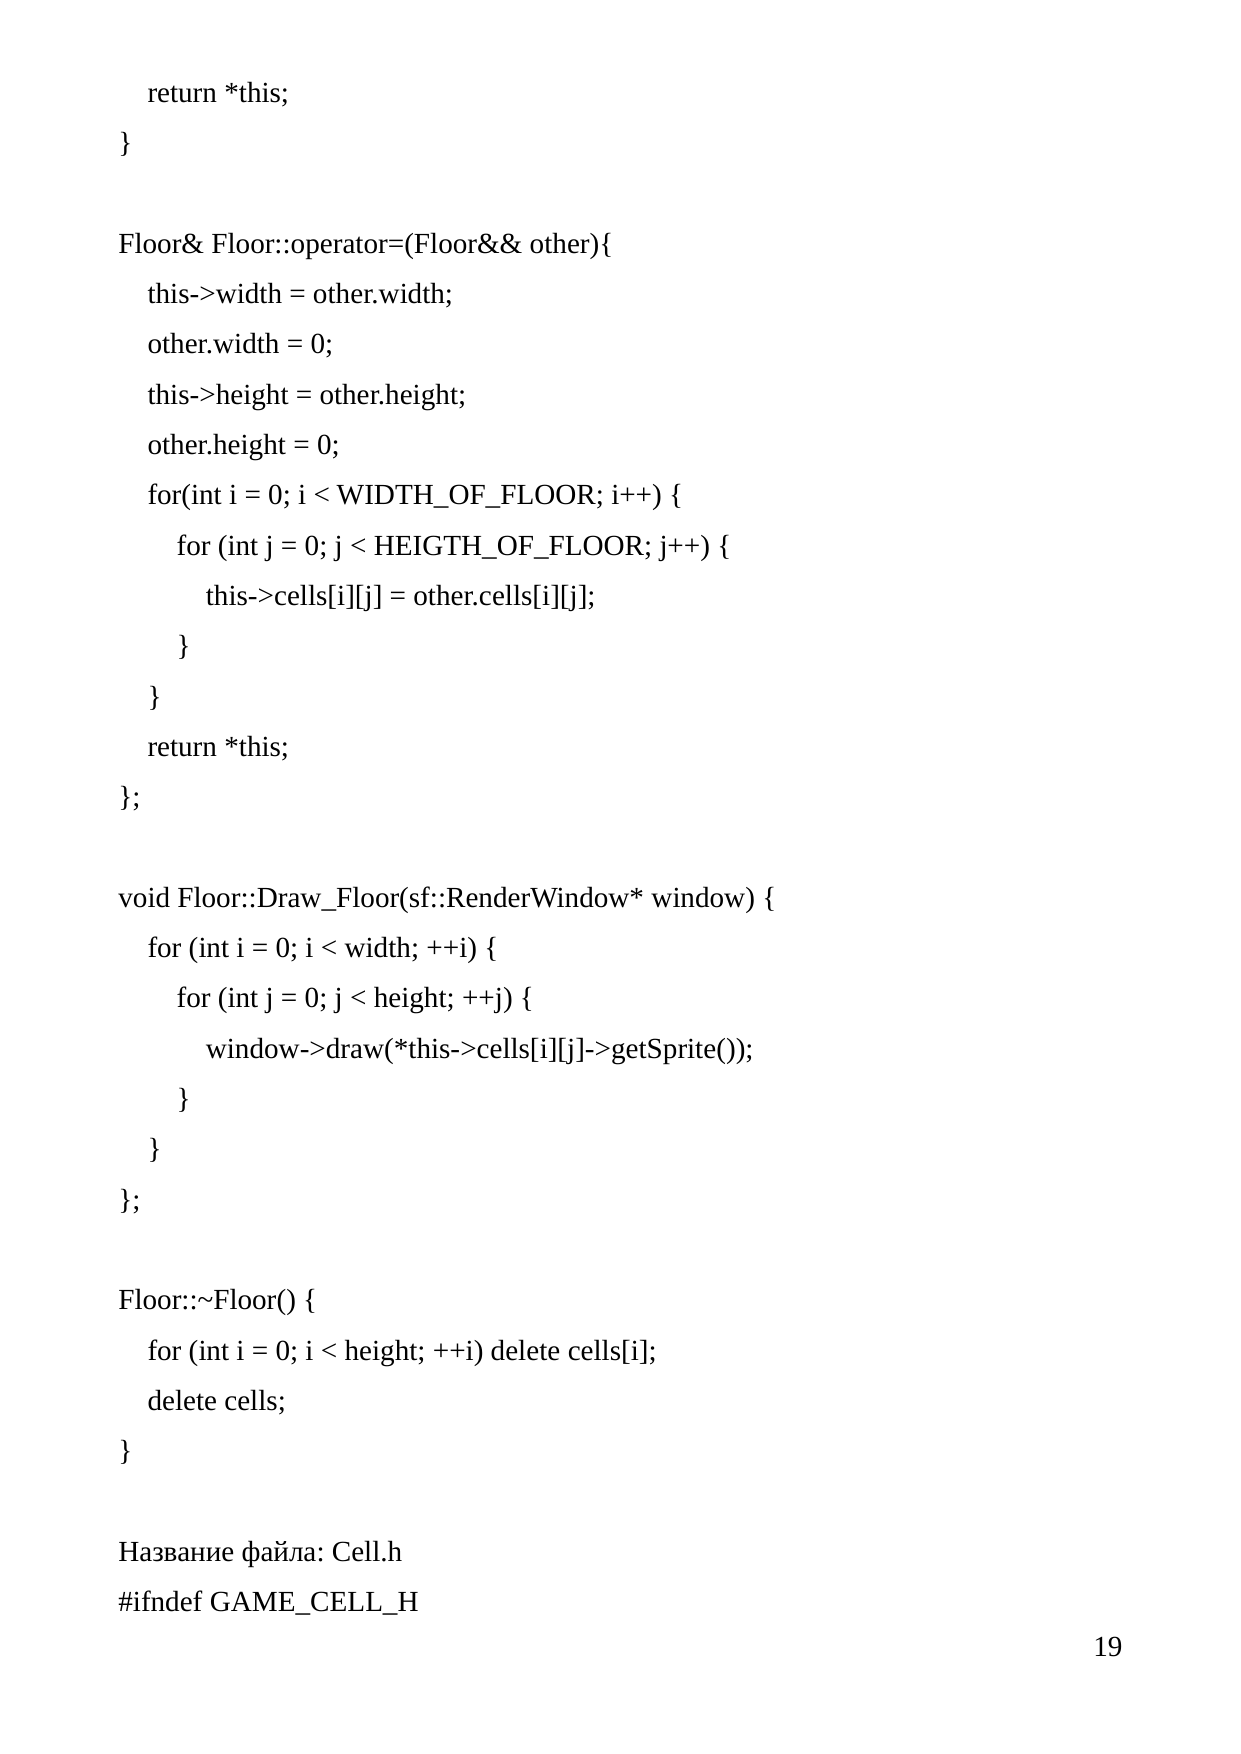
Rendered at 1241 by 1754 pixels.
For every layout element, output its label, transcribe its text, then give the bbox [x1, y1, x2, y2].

text other.height = 0; [118, 427, 1122, 461]
text window->draw(*this->cells[i][j]->getSprite()); [118, 1031, 1122, 1064]
text Floor& Floor::operator=(Floor&& other){ [118, 226, 1122, 259]
text return *this; [118, 75, 1122, 108]
text for (int j = 0; j < HEIGTH_OF_FLOOR; j++) { [118, 528, 1122, 561]
text for (int j = 0; j < height; ++j) { [118, 981, 1122, 1014]
text for (int i = 0; i < height; ++i) delete cells[i]; [118, 1333, 1122, 1366]
text }; [118, 779, 1122, 813]
text } [118, 679, 1122, 712]
text Название файла: Cell.h [118, 1534, 1122, 1568]
text } [118, 1081, 1122, 1115]
text other.width = 0; [118, 327, 1122, 360]
text this->height = other.height; [118, 377, 1122, 410]
text for(int i = 0; i < WIDTH_OF_FLOOR; i++) { [118, 477, 1122, 511]
text this->width = other.width; [118, 276, 1122, 310]
text for (int i = 0; i < width; ++i) { [118, 930, 1122, 964]
text void Floor::Draw_Floor(sf::RenderWindow* window) { [118, 880, 1122, 913]
text } [118, 628, 1122, 662]
text #ifndef GAME_CELL_H [118, 1584, 1122, 1618]
text delete cells; [118, 1383, 1122, 1417]
text } [118, 1433, 1122, 1467]
text Floor::~Floor() { [118, 1282, 1122, 1316]
text }; [118, 1182, 1122, 1215]
text } [118, 125, 1122, 159]
text return *this; [118, 729, 1122, 763]
text this->cells[i][j] = other.cells[i][j]; [118, 578, 1122, 612]
text } [118, 1132, 1122, 1165]
